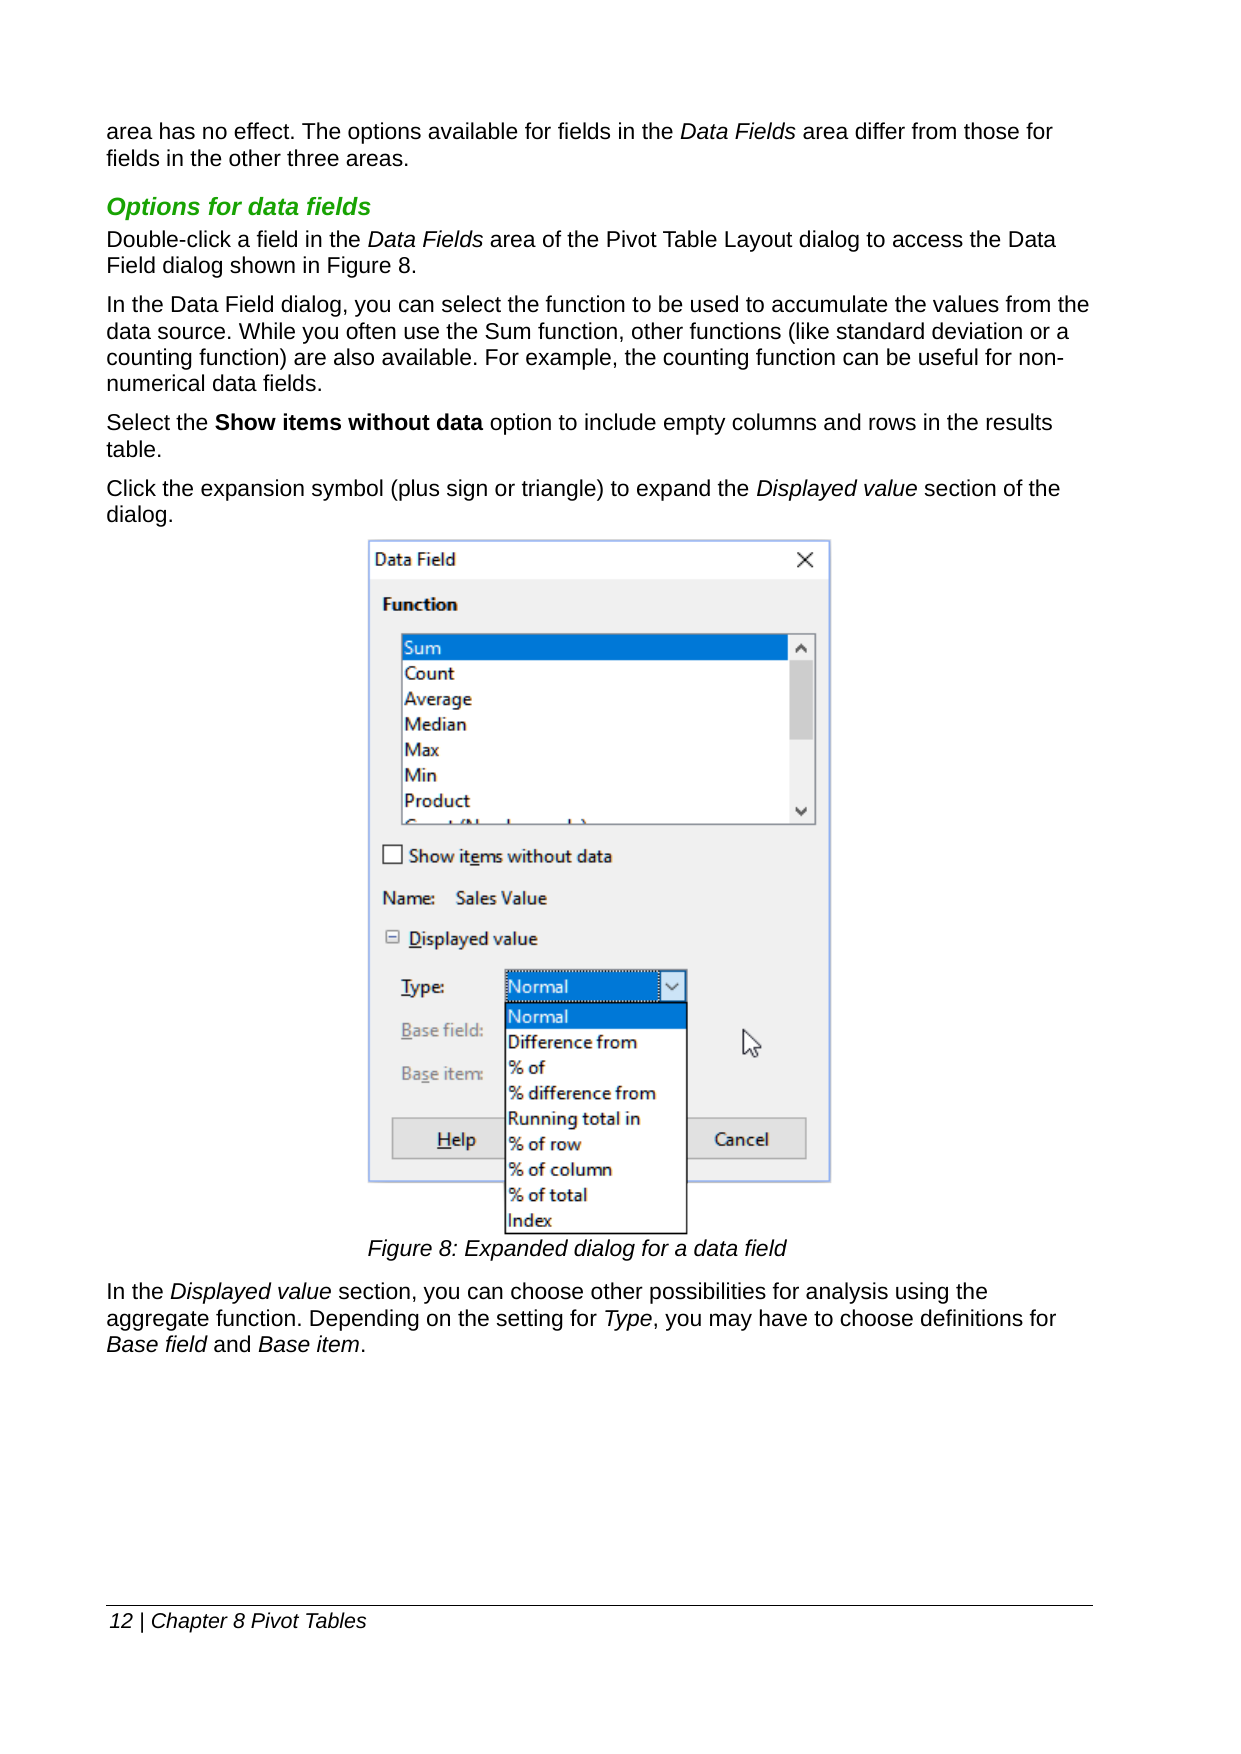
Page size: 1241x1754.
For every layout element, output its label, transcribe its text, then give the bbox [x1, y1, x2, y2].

text Figure 8: Expanded dialog for a data field [367, 1236, 831, 1262]
text Select the Show items without data option to include empty columns and rows in the results table. [106, 409, 1093, 462]
text Double-click a field in the Data Fields area of the Pivot Table Layout dialog to access the Data Field dialog shown in Figure 8. [106, 226, 1093, 279]
text In the Displayed value section, you can choose other possibilities for analysis using the aggregate function. Depending on the setting for Type, you may have to choose definitions for Base field and Base item. [106, 1278, 1093, 1357]
text area has no effect. The options available for fields in the Data Fields area differ from those for fields in the other three areas. [106, 118, 1093, 171]
text In the Data Field dialog, you can select the function to be used to accumulate the values from the data source. While you often use the Sum function, other functions (like standard deviation or a counting function) are also available. For example, the counting function can be useful for non-numerical data fields. [106, 291, 1093, 397]
subtitle Options for data fields [106, 191, 1093, 220]
text Click the expansion symbol (plus sign or triangle) to expand the Displayed value section of the dialog. [106, 474, 1093, 527]
picture [367, 539, 832, 1236]
